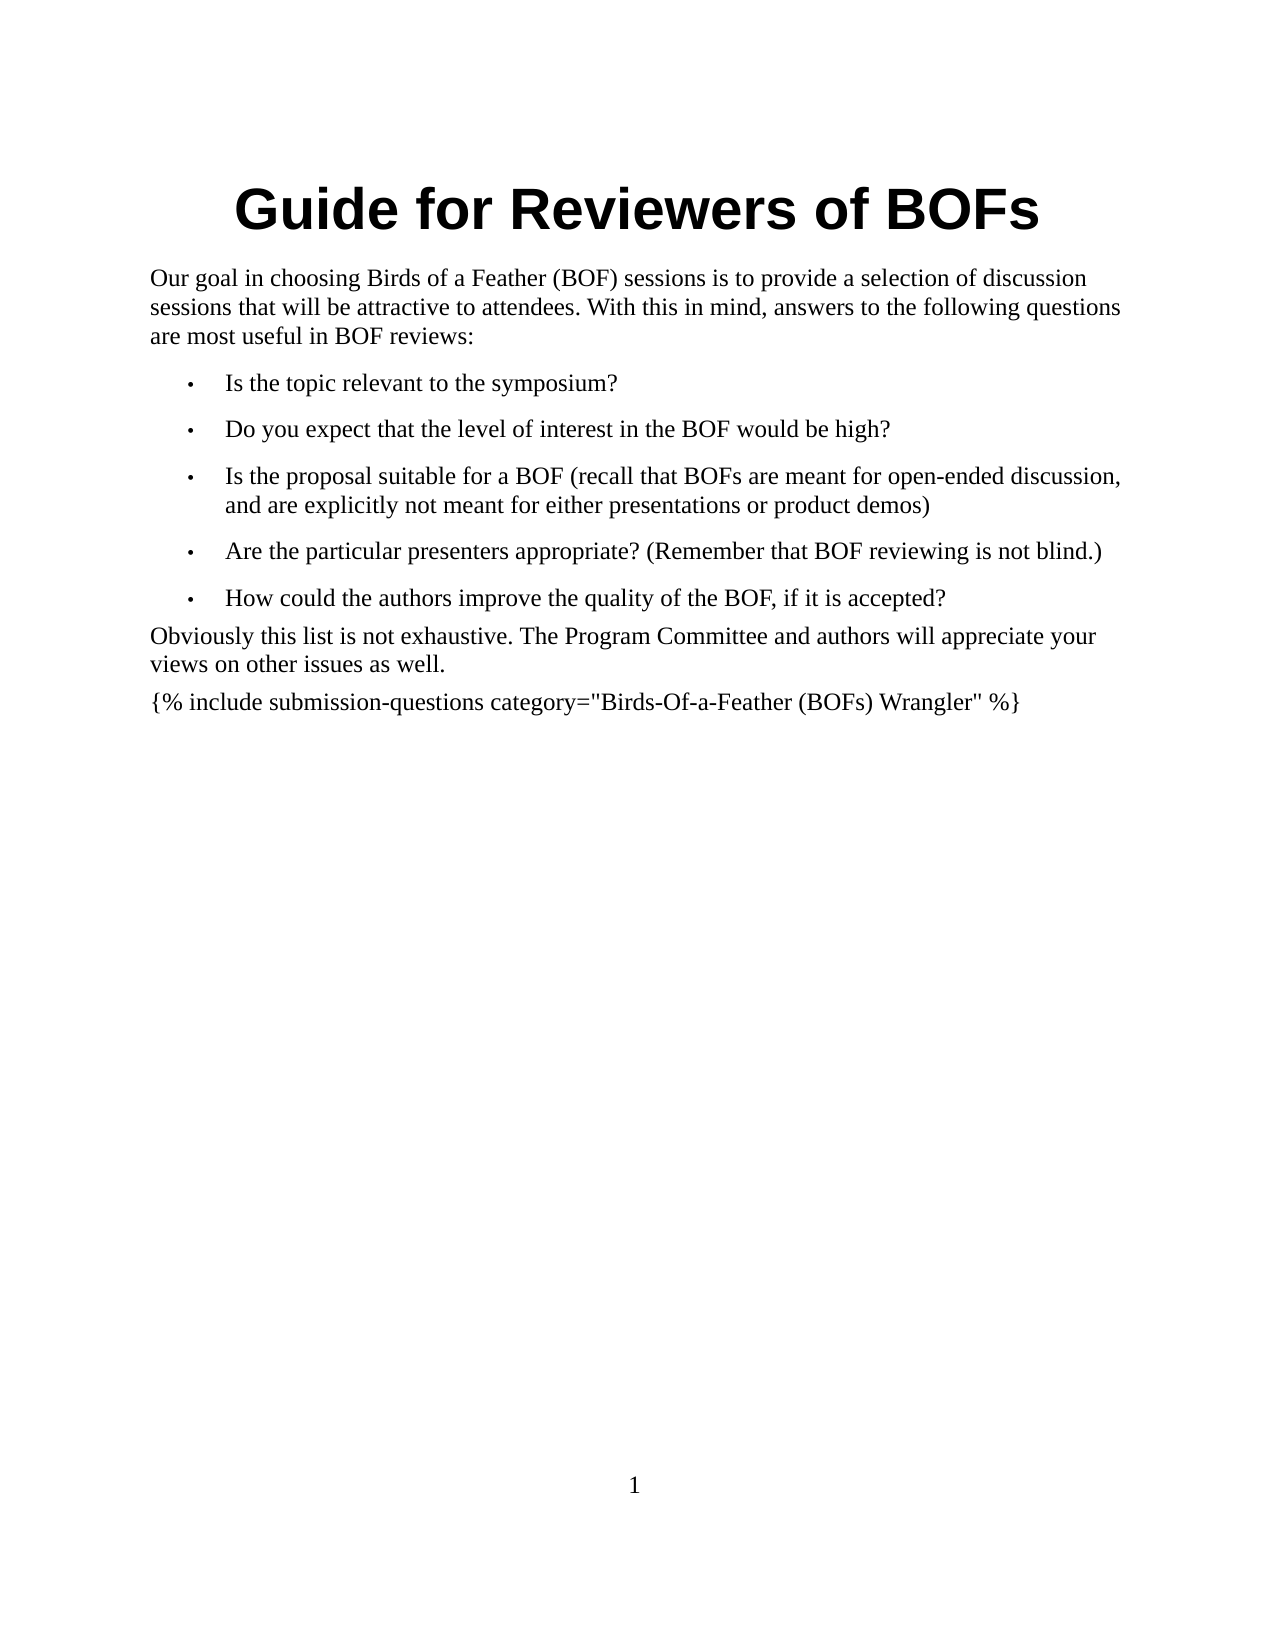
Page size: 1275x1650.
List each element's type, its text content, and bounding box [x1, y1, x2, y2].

list Do you expect that the level of interest in the BOF would be high? [187, 414, 1125, 443]
text {% include submission-questions category="Birds-Of-a-Feather (BOFs) Wrangler" %} [150, 687, 1125, 716]
text Our goal in choosing Birds of a Feather (BOF) sessions is to provide a selection of discussion sessions that will be attractive to attendees. With this in mind, answers to the following questions are most useful in BOF reviews: [150, 263, 1125, 350]
title Guide for Reviewers of BOFs [150, 175, 1125, 242]
list Is the proposal suitable for a BOF (recall that BOFs are meant for open-ended discussion, and are explicitly not meant for either presentations or product demos) [187, 461, 1125, 518]
list Is the topic relevant to the symposium? [187, 368, 1125, 396]
list How could the authors improve the quality of the BOF, if it is accepted? [187, 583, 1125, 612]
list Are the particular presenters appropriate? (Remember that BOF reviewing is not blind.) [187, 536, 1125, 565]
text Obviously this list is not exhaustive. The Program Committee and authors will appreciate your views on other issues as well. [150, 621, 1125, 678]
